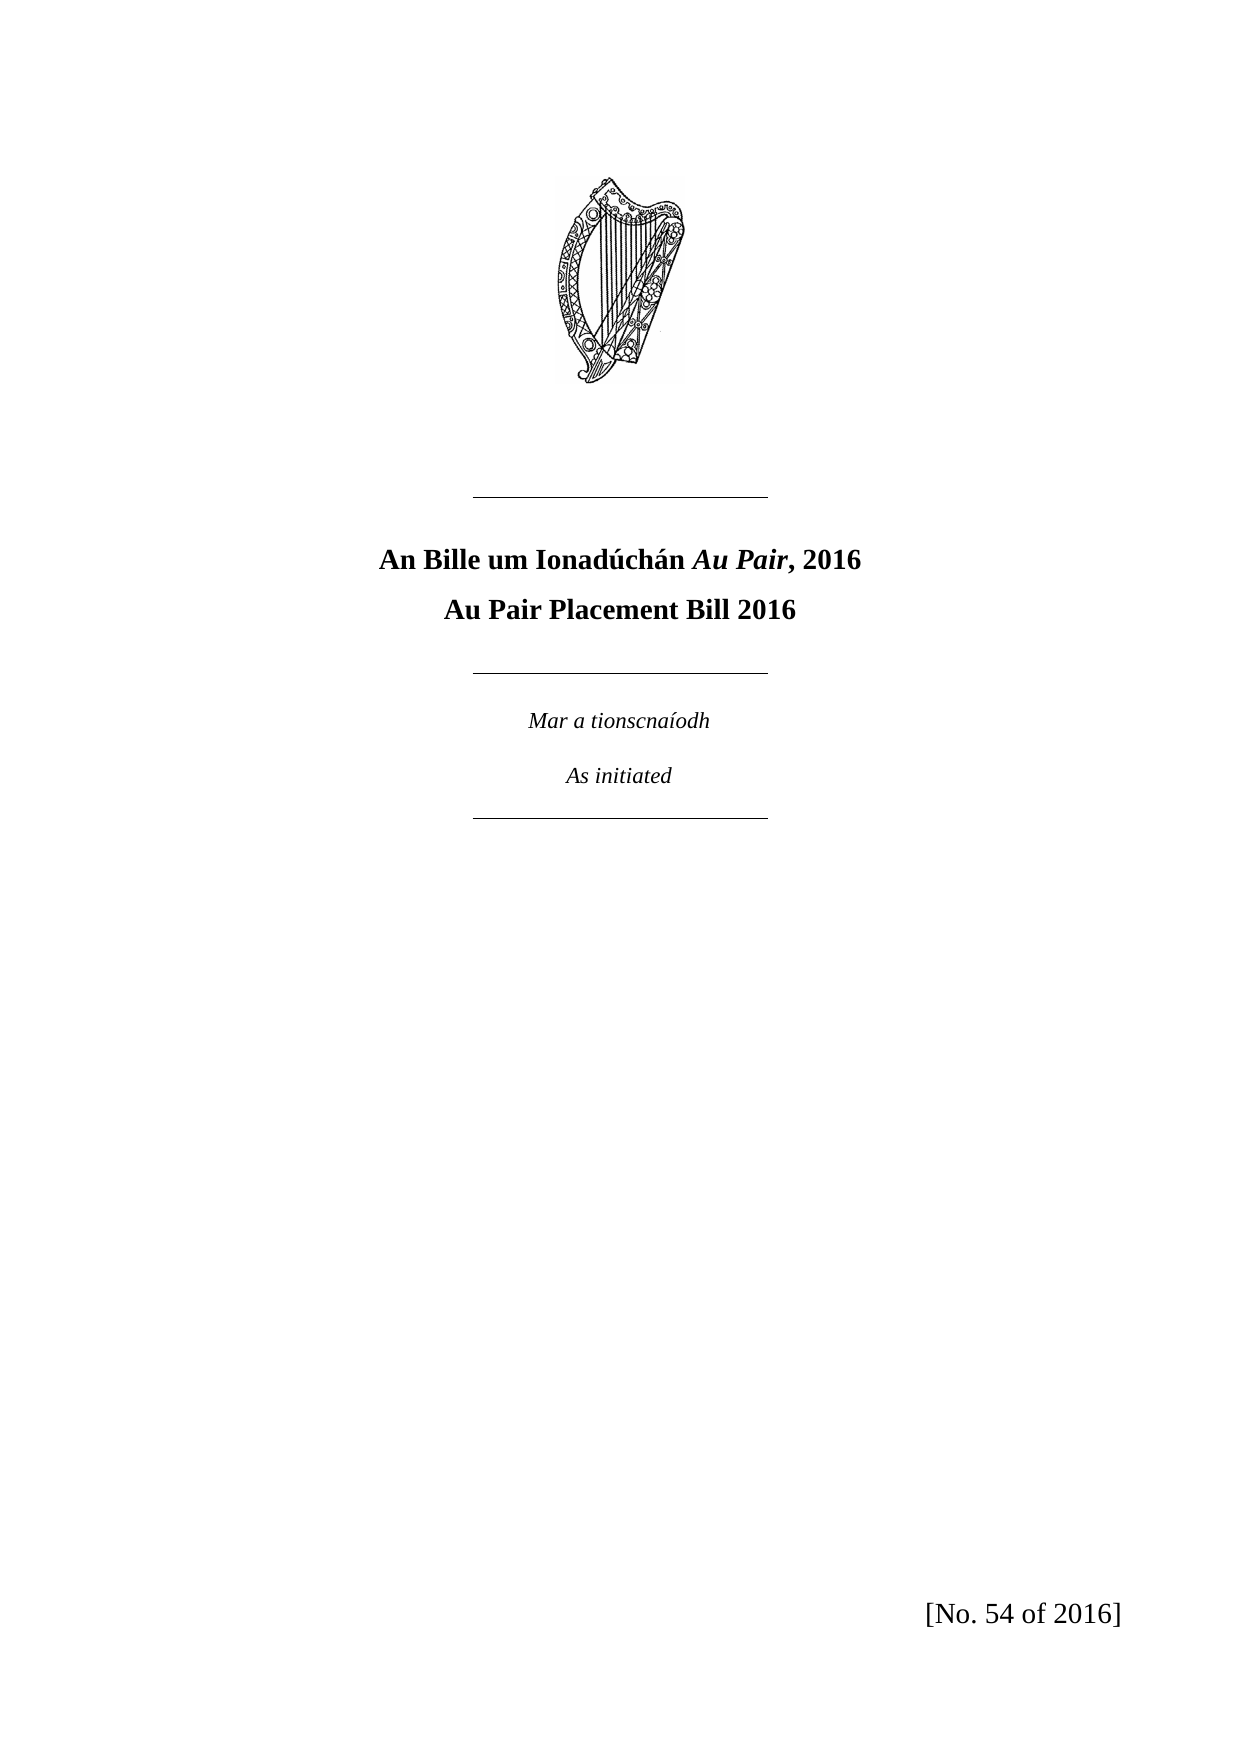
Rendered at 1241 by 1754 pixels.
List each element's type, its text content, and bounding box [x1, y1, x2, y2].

picture [220, 169, 1021, 391]
text As initiated [118, 763, 1122, 789]
title Au Pair Placement Bill 2016 [118, 594, 1122, 626]
title An Bille um Ionadúchán Au Pair, 2016 [118, 544, 1122, 576]
text Mar a tionscnaíodh [118, 708, 1122, 734]
